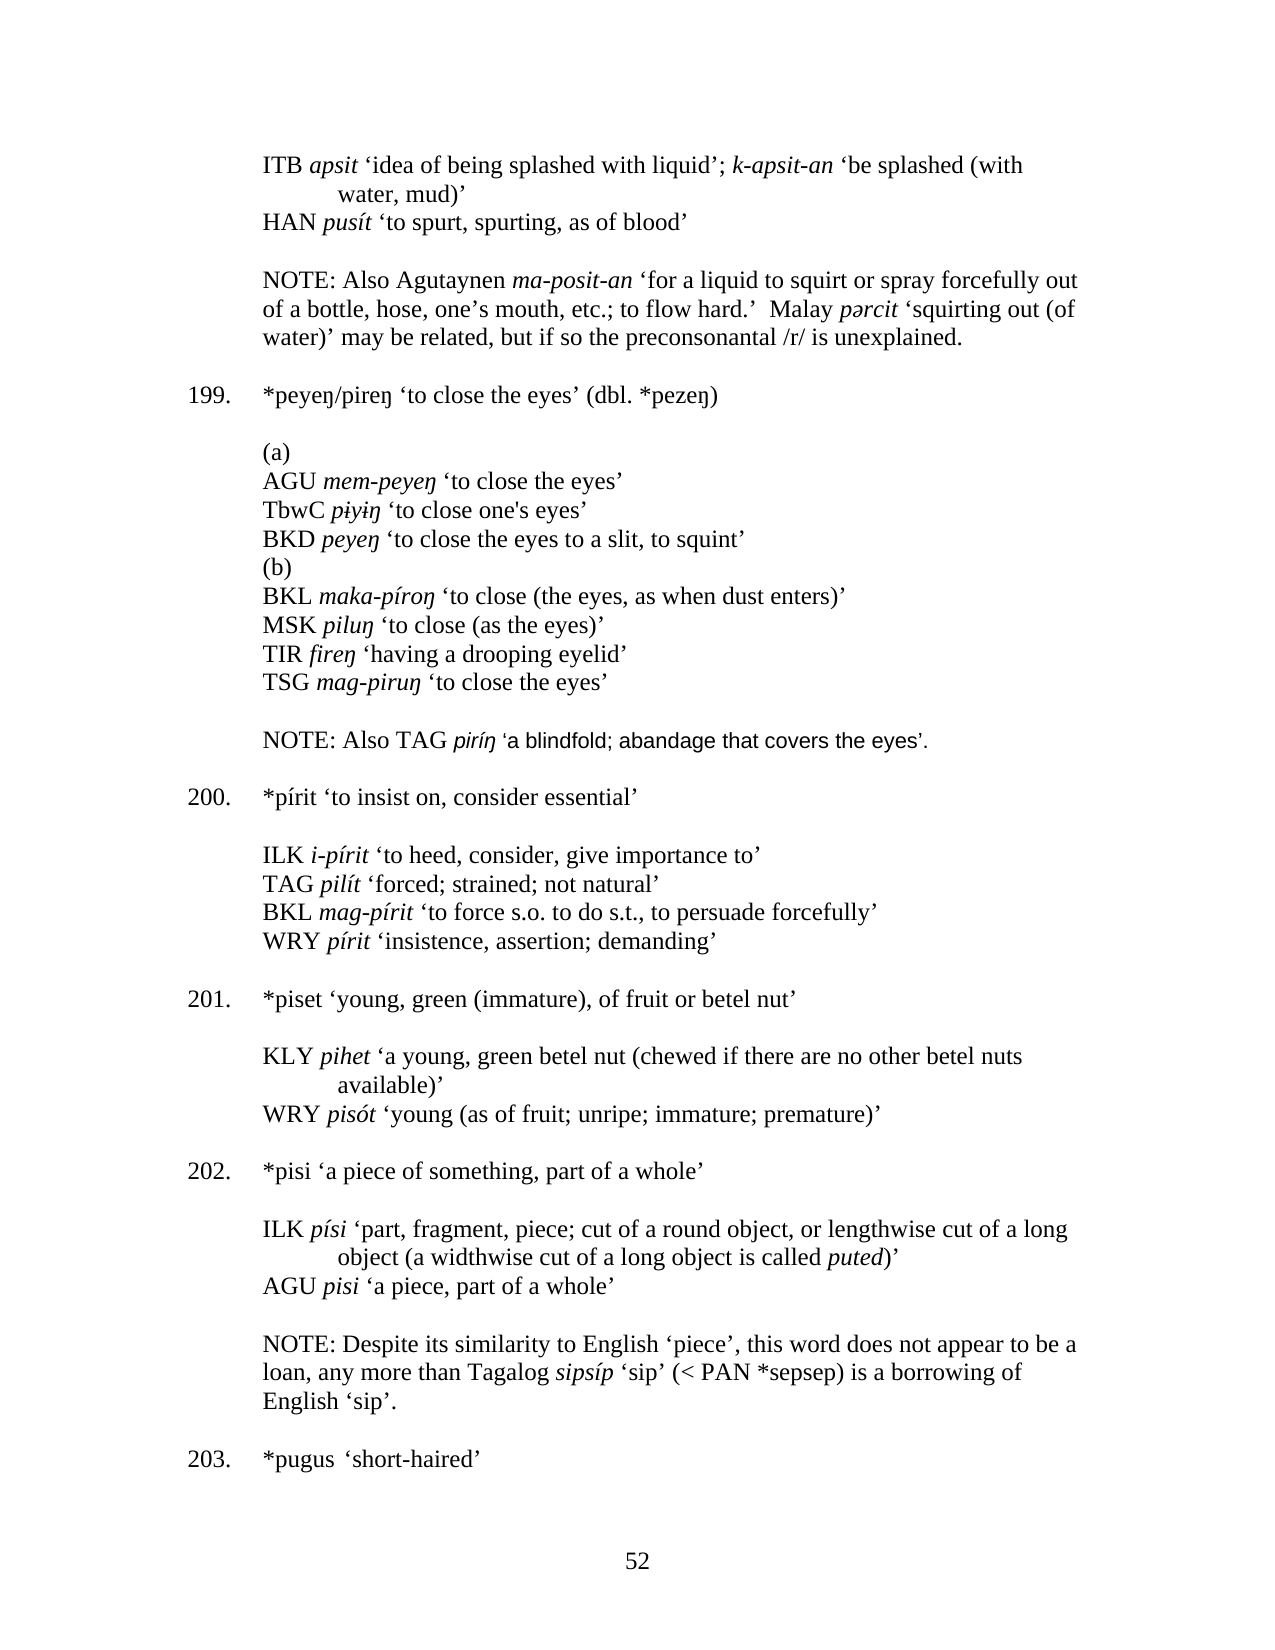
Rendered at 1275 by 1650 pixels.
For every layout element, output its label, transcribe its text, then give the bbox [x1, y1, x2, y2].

text TbwC pɨyɨŋ ‘to close one's eyes’ [187, 495, 1087, 524]
text NOTE: Also TAG piríŋ ‘a blindfold; abandage that covers the eyes’. [187, 725, 1087, 754]
text HAN pusít ‘to spurt, spurting, as of blood’ [187, 207, 1087, 236]
text 200. *pírit ‘to insist on, consider essential’ [187, 782, 1087, 811]
text available)’ [187, 1070, 1087, 1099]
text BKL maka-píroŋ ‘to close (the eyes, as when dust enters)’ [187, 581, 1087, 610]
text TAG pilít ‘forced; strained; not natural’ [187, 869, 1087, 897]
text BKD peyeŋ ‘to close the eyes to a slit, to squint’ [187, 524, 1087, 552]
text NOTE: Also Agutaynen ma-posit-an ‘for a liquid to squirt or spray forcefully out [187, 265, 1087, 294]
text WRY pírit ‘insistence, assertion; demanding’ [187, 926, 1087, 955]
text ITB apsit ‘idea of being splashed with liquid’; k-apsit-an ‘be splashed (with [187, 150, 1087, 179]
text 202. *pisi ‘a piece of something, part of a whole’ [187, 1156, 1087, 1185]
text 201. *piset ‘young, green (immature), of fruit or betel nut’ [187, 984, 1087, 1012]
text TSG mag-piruŋ ‘to close the eyes’ [187, 667, 1087, 696]
text BKL mag-pírit ‘to force s.o. to do s.t., to persuade forcefully’ [187, 897, 1087, 926]
text (b) [187, 552, 1087, 581]
text object (a widthwise cut of a long object is called puted)’ [187, 1242, 1087, 1271]
text ILK i-pírit ‘to heed, consider, give importance to’ [187, 840, 1087, 869]
text WRY pisót ‘young (as of fruit; unripe; immature; premature)’ [187, 1099, 1087, 1127]
text 203. *pugus ‘short-haired’ [187, 1444, 1087, 1472]
text water)’ may be related, but if so the preconsonantal /r/ is unexplained. [187, 322, 1087, 351]
text of a bottle, hose, one’s mouth, etc.; to flow hard.’ Malay pərcit ‘squirting out (of [187, 294, 1087, 322]
text (a) [187, 437, 1087, 466]
text MSK piluŋ ‘to close (as the eyes)’ [187, 610, 1087, 639]
text ILK písi ‘part, fragment, piece; cut of a round object, or lengthwise cut of a long [187, 1214, 1087, 1242]
text KLY pihet ‘a young, green betel nut (chewed if there are no other betel nuts [187, 1041, 1087, 1070]
text AGU mem-peyeŋ ‘to close the eyes’ [187, 466, 1087, 495]
text NOTE: Despite its similarity to English ‘piece’, this word does not appear to be a loan, any more than Tagalog sipsíp ‘sip’ (< PAN *sepsep) is a borrowing of English ‘sip’. [262, 1329, 1087, 1415]
text TIR fireŋ ‘having a drooping eyelid’ [187, 639, 1087, 667]
text AGU pisi ‘a piece, part of a whole’ [187, 1271, 1087, 1300]
text 199. *peyeŋ/pireŋ ‘to close the eyes’ (dbl. *pezeŋ) [187, 380, 1087, 409]
text water, mud)’ [187, 179, 1087, 207]
